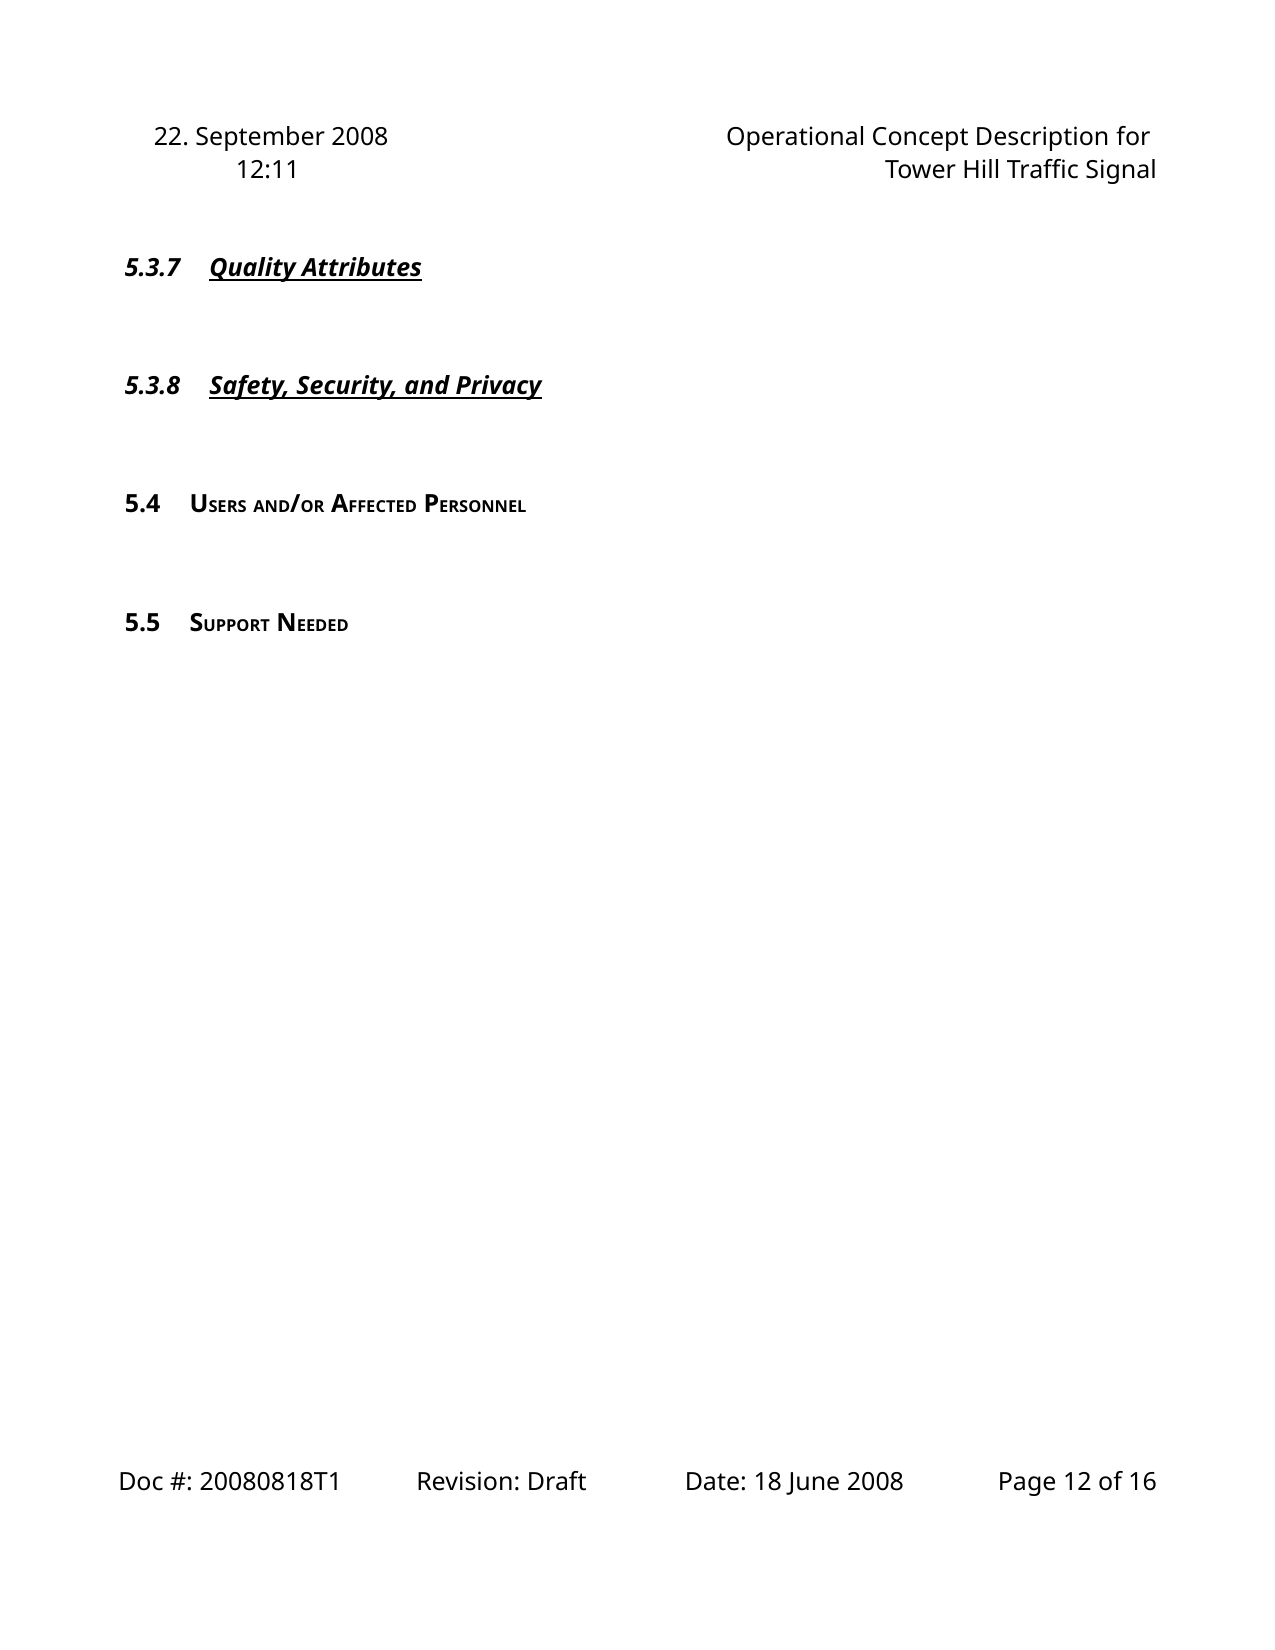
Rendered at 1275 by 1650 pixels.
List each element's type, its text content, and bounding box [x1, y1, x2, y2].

subtitle Users and/or Affected Personnel [118, 486, 1157, 520]
subtitle Safety, Security, and Privacy [118, 368, 1157, 402]
subtitle Support Needed [118, 604, 1157, 638]
subtitle Quality Attributes [118, 250, 1157, 284]
